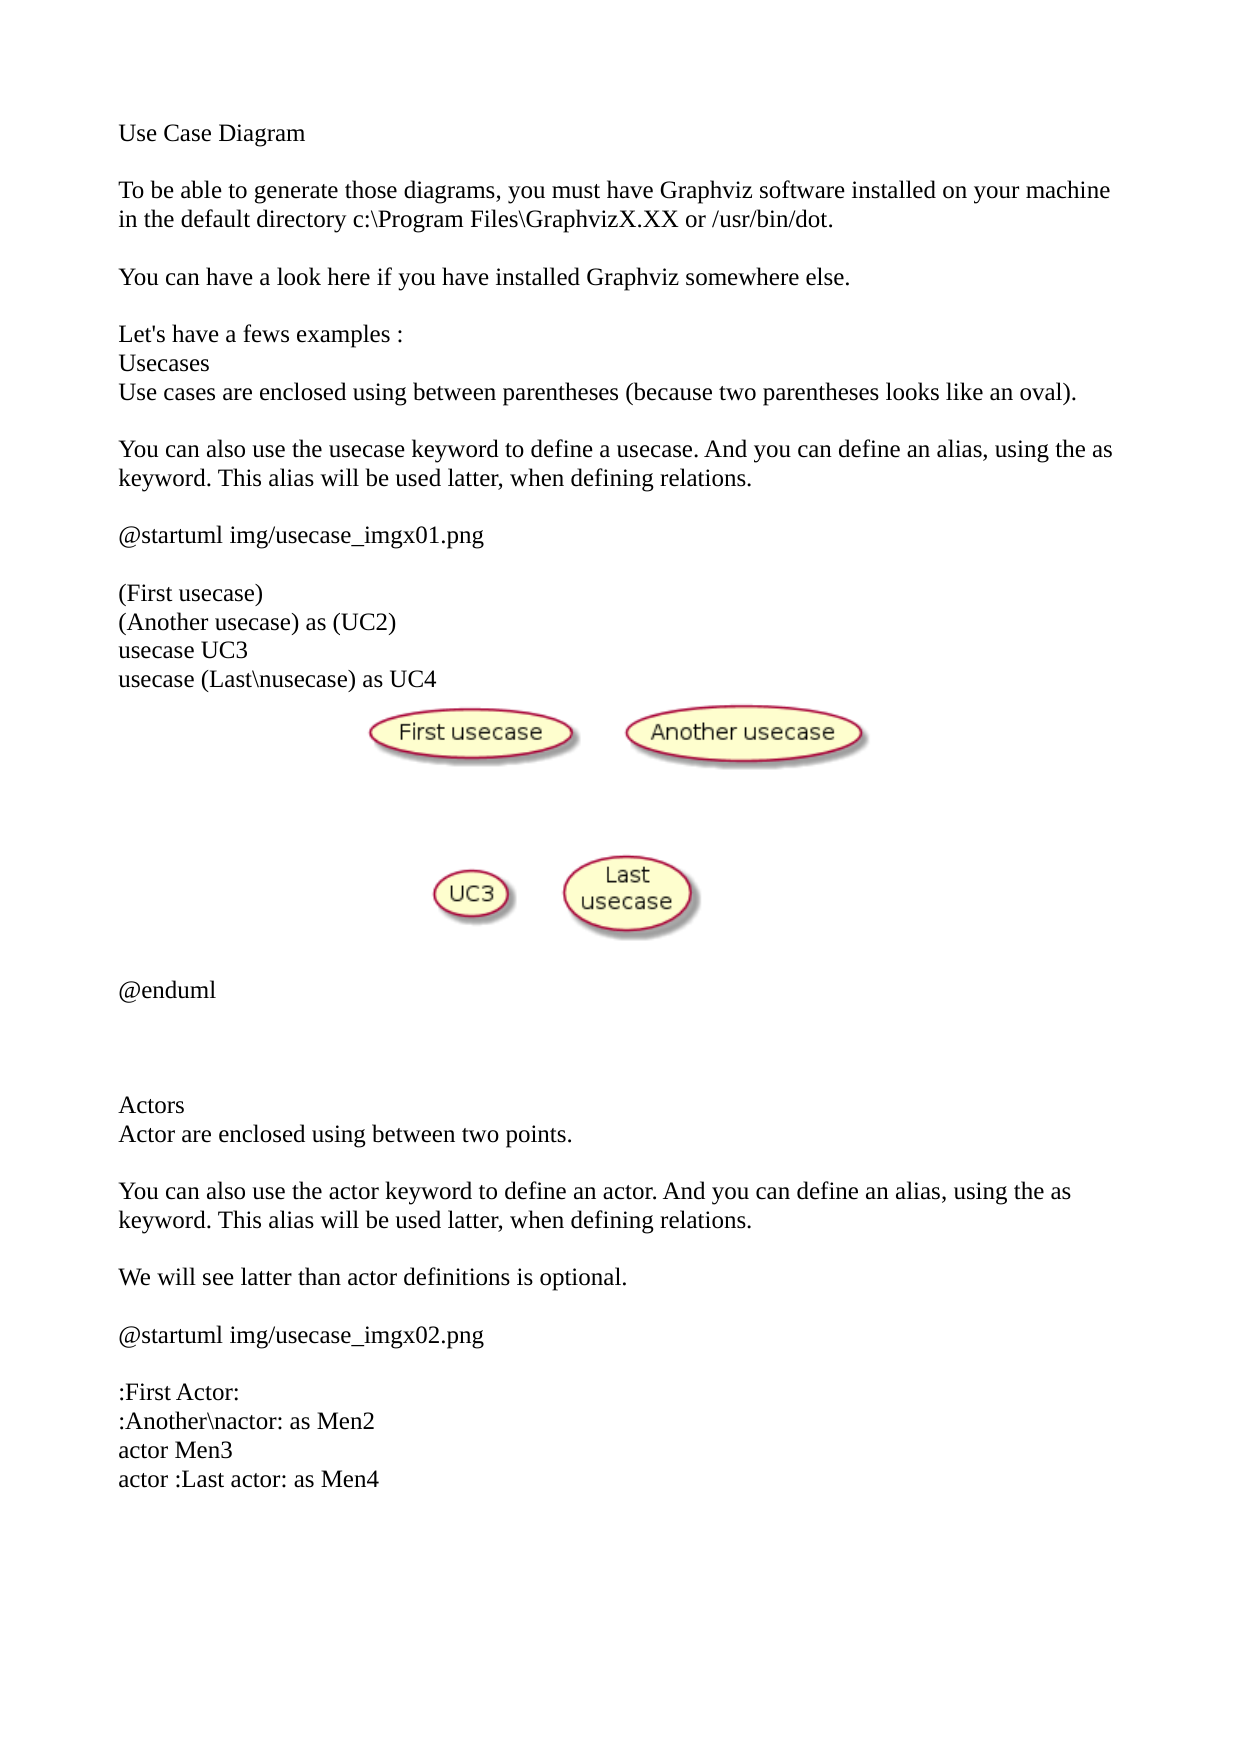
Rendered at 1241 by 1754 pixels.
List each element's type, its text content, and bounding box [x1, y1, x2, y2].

text @enduml [118, 975, 1122, 1004]
text You can also use the actor keyword to define an actor. And you can define an alias, using the as keyword. This alias will be used latter, when defining relations. [118, 1176, 1122, 1234]
text Actors [118, 1090, 1122, 1119]
text (First usecase) [118, 578, 1122, 607]
text :First Actor: [118, 1377, 1122, 1406]
text usecase (Last\nusecase) as UC4 [118, 664, 1122, 693]
picture [362, 693, 878, 947]
text We will see latter than actor definitions is optional. [118, 1262, 1122, 1291]
text You can also use the usecase keyword to define a usecase. And you can define an alias, using the as keyword. This alias will be used latter, when defining relations. [118, 434, 1122, 492]
text To be able to generate those diagrams, you must have Graphviz software installed on your machine in the default directory c:\Program Files\GraphvizX.XX or /usr/bin/dot. [118, 176, 1122, 233]
text You can have a look here if you have installed Graphviz somewhere else. [118, 262, 1122, 291]
text Use Case Diagram [118, 118, 1122, 147]
text Usecases [118, 348, 1122, 377]
text (Another usecase) as (UC2) [118, 607, 1122, 636]
text Actor are enclosed using between two points. [118, 1119, 1122, 1147]
text @startuml img/usecase_imgx02.png [118, 1320, 1122, 1349]
text Let's have a fews examples : [118, 319, 1122, 348]
text actor :Last actor: as Men4 [118, 1464, 1122, 1492]
text Use cases are enclosed using between parentheses (because two parentheses looks like an oval). [118, 377, 1122, 406]
text actor Men3 [118, 1435, 1122, 1464]
text usecase UC3 [118, 636, 1122, 664]
text @startuml img/usecase_imgx01.png [118, 521, 1122, 549]
text :Another\nactor: as Men2 [118, 1406, 1122, 1435]
